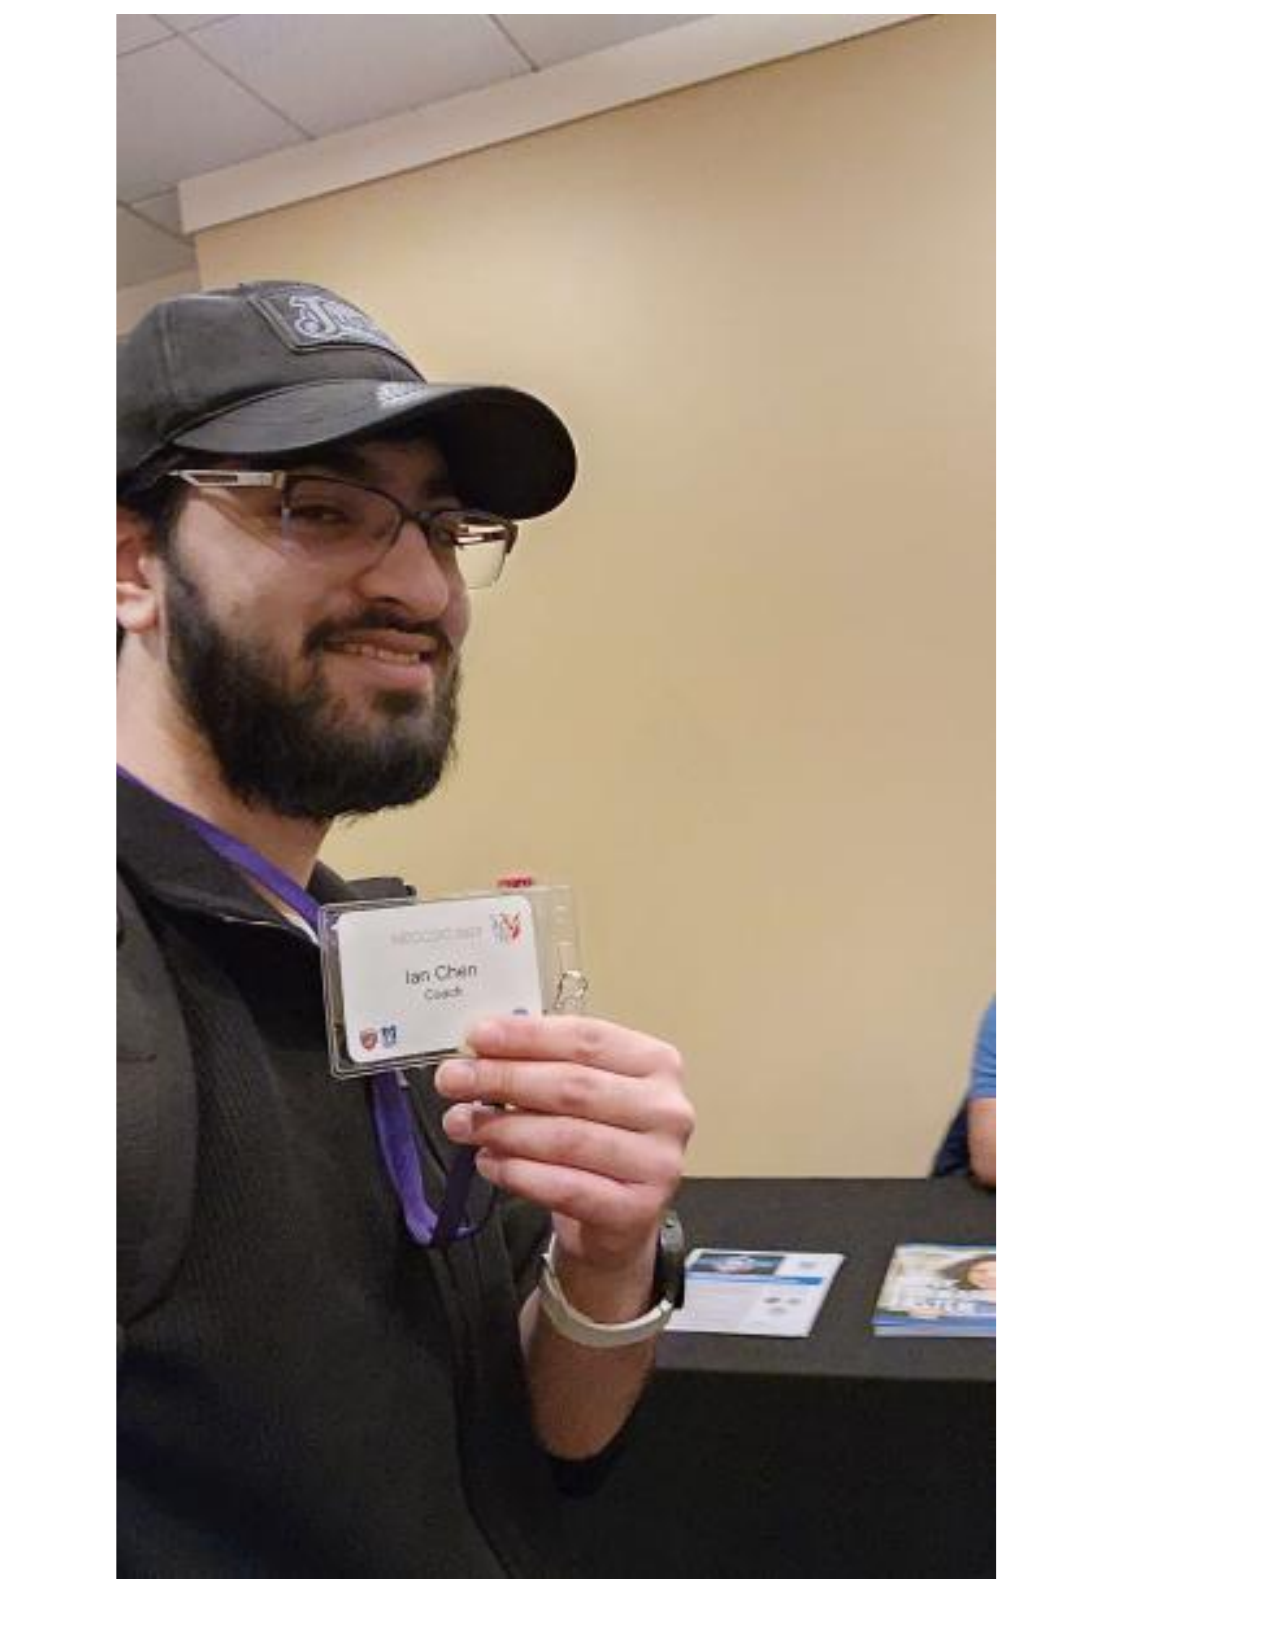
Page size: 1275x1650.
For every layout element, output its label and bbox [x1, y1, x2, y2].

picture [116, 14, 997, 1579]
